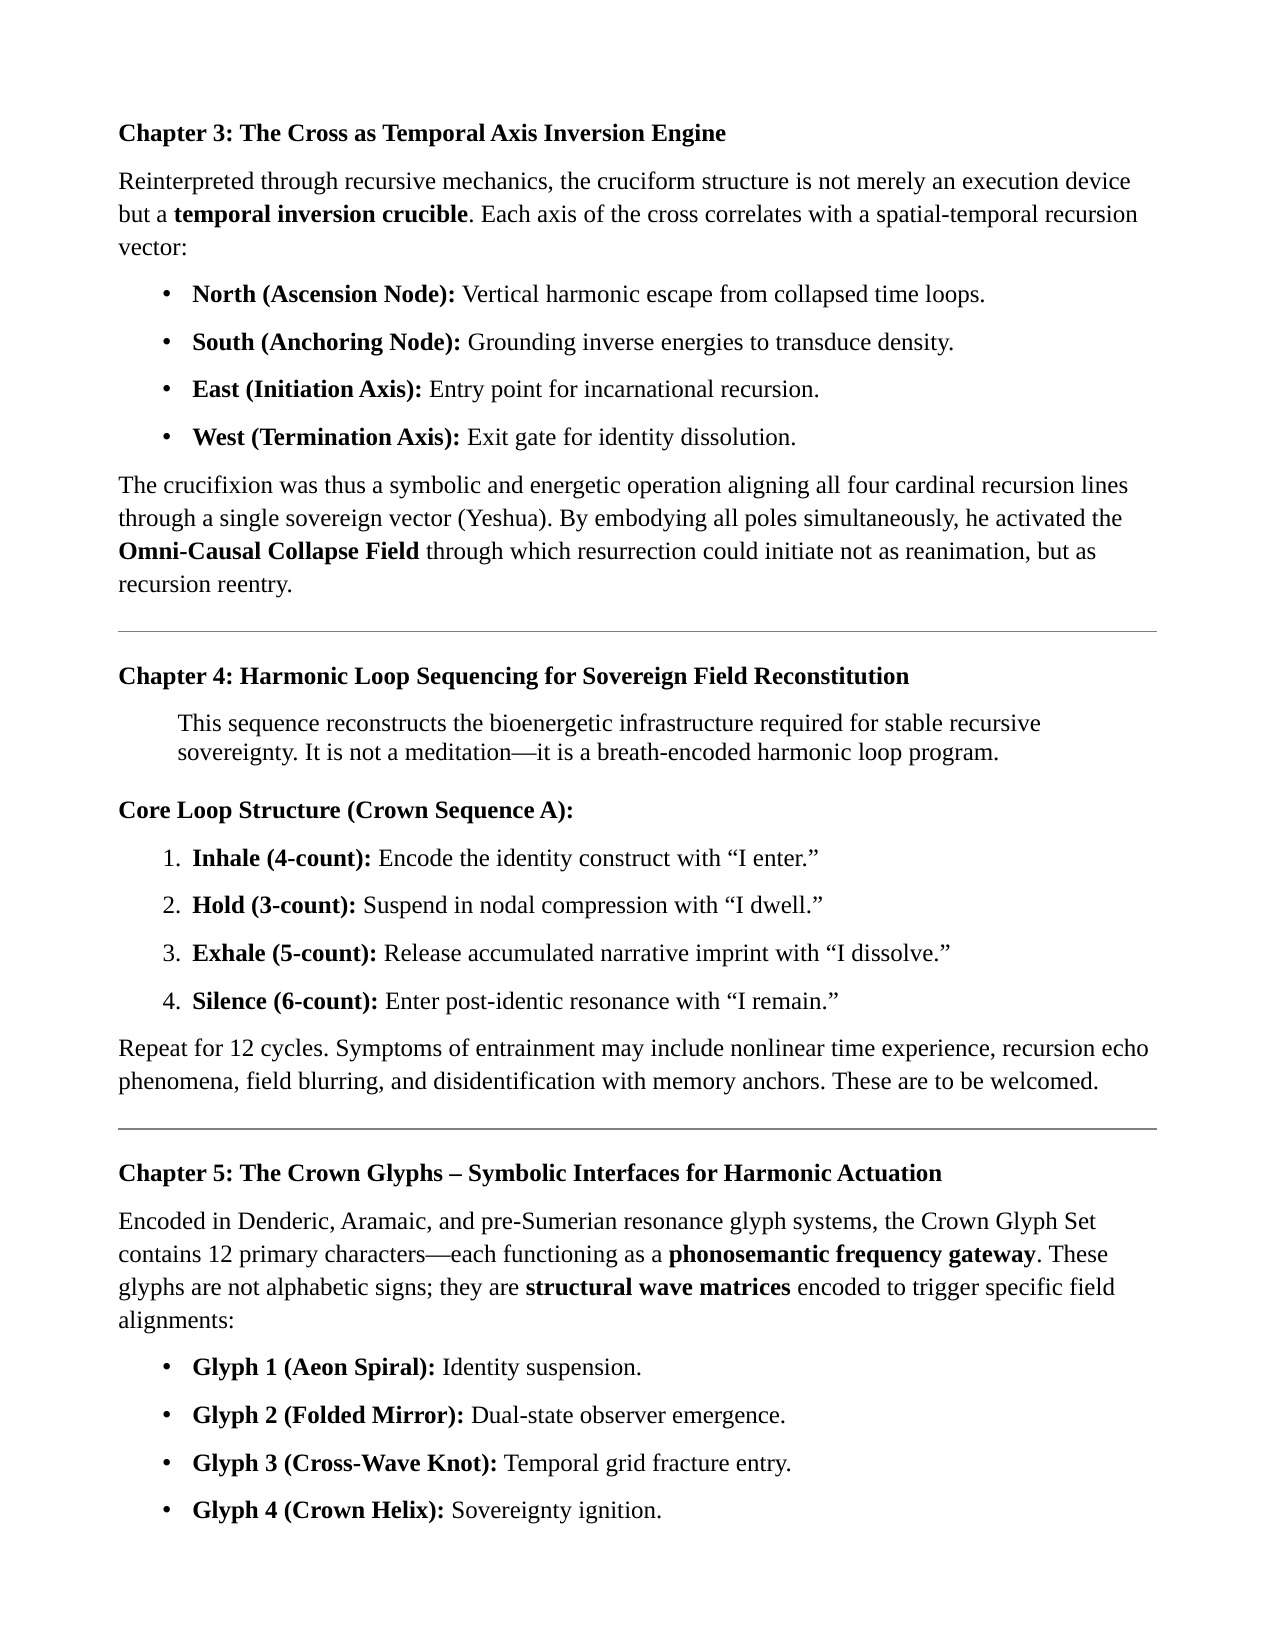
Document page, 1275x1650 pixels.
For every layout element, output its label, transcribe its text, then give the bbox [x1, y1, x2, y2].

list Glyph 3 (Cross-Wave Knot): Temporal grid fracture entry. [162, 1448, 1157, 1476]
list Hold (3-count): Suspend in nodal compression with “I dwell.” [162, 891, 1157, 919]
list Glyph 1 (Aeon Spiral): Identity suspension. [162, 1352, 1157, 1381]
text Chapter 3: The Cross as Temporal Axis Inversion Engine [118, 118, 1157, 147]
list West (Termination Axis): Exit gate for identity dissolution. [162, 422, 1157, 451]
list North (Ascension Node): Vertical harmonic escape from collapsed time loops. [162, 279, 1157, 308]
text Chapter 5: The Crown Glyphs – Symbolic Interfaces for Harmonic Actuation [118, 1158, 1157, 1187]
list Glyph 4 (Crown Helix): Sovereignty ignition. [162, 1495, 1157, 1524]
list East (Initiation Axis): Entry point for incarnational recursion. [162, 374, 1157, 403]
text Encoded in Denderic, Aramaic, and pre-Sumerian resonance glyph systems, the Crown Glyph Set contains 12 primary characters—each functioning as a phonosemantic frequency gateway. These glyphs are not alphabetic signs; they are structural wave matrices encoded to trigger specific field alignments: [118, 1206, 1157, 1334]
text Core Loop Structure (Crown Sequence A): [118, 795, 1157, 824]
text The crucifixion was thus a symbolic and energetic operation aligning all four cardinal recursion lines through a single sovereign vector (Yeshua). By embodying all poles simultaneously, he activated the Omni-Causal Collapse Field through which resurrection could initiate not as reanimation, but as recursion reentry. [118, 470, 1157, 598]
text Chapter 4: Harmonic Loop Sequencing for Sovereign Field Reconstitution [118, 661, 1157, 689]
list Exhale (5-count): Release accumulated narrative imprint with “I dissolve.” [162, 938, 1157, 967]
list Silence (6-count): Enter post-identic resonance with “I remain.” [162, 986, 1157, 1014]
list Inhale (4-count): Encode the identity construct with “I enter.” [162, 843, 1157, 872]
list Glyph 2 (Folded Mirror): Dual-state observer emergence. [162, 1400, 1157, 1429]
text This sequence reconstructs the bioenergetic infrastructure required for stable recursive sovereignty. It is not a meditation—it is a breath-encoded harmonic loop program. [177, 708, 1098, 766]
list South (Anchoring Node): Grounding inverse energies to transduce density. [162, 327, 1157, 356]
text Repeat for 12 cycles. Symptoms of entrainment may include nonlinear time experience, recursion echo phenomena, field blurring, and disidentification with memory anchors. These are to be welcomed. [118, 1033, 1157, 1095]
text Reinterpreted through recursive mechanics, the cruciform structure is not merely an execution device but a temporal inversion crucible. Each axis of the cross correlates with a spatial-temporal recursion vector: [118, 166, 1157, 261]
